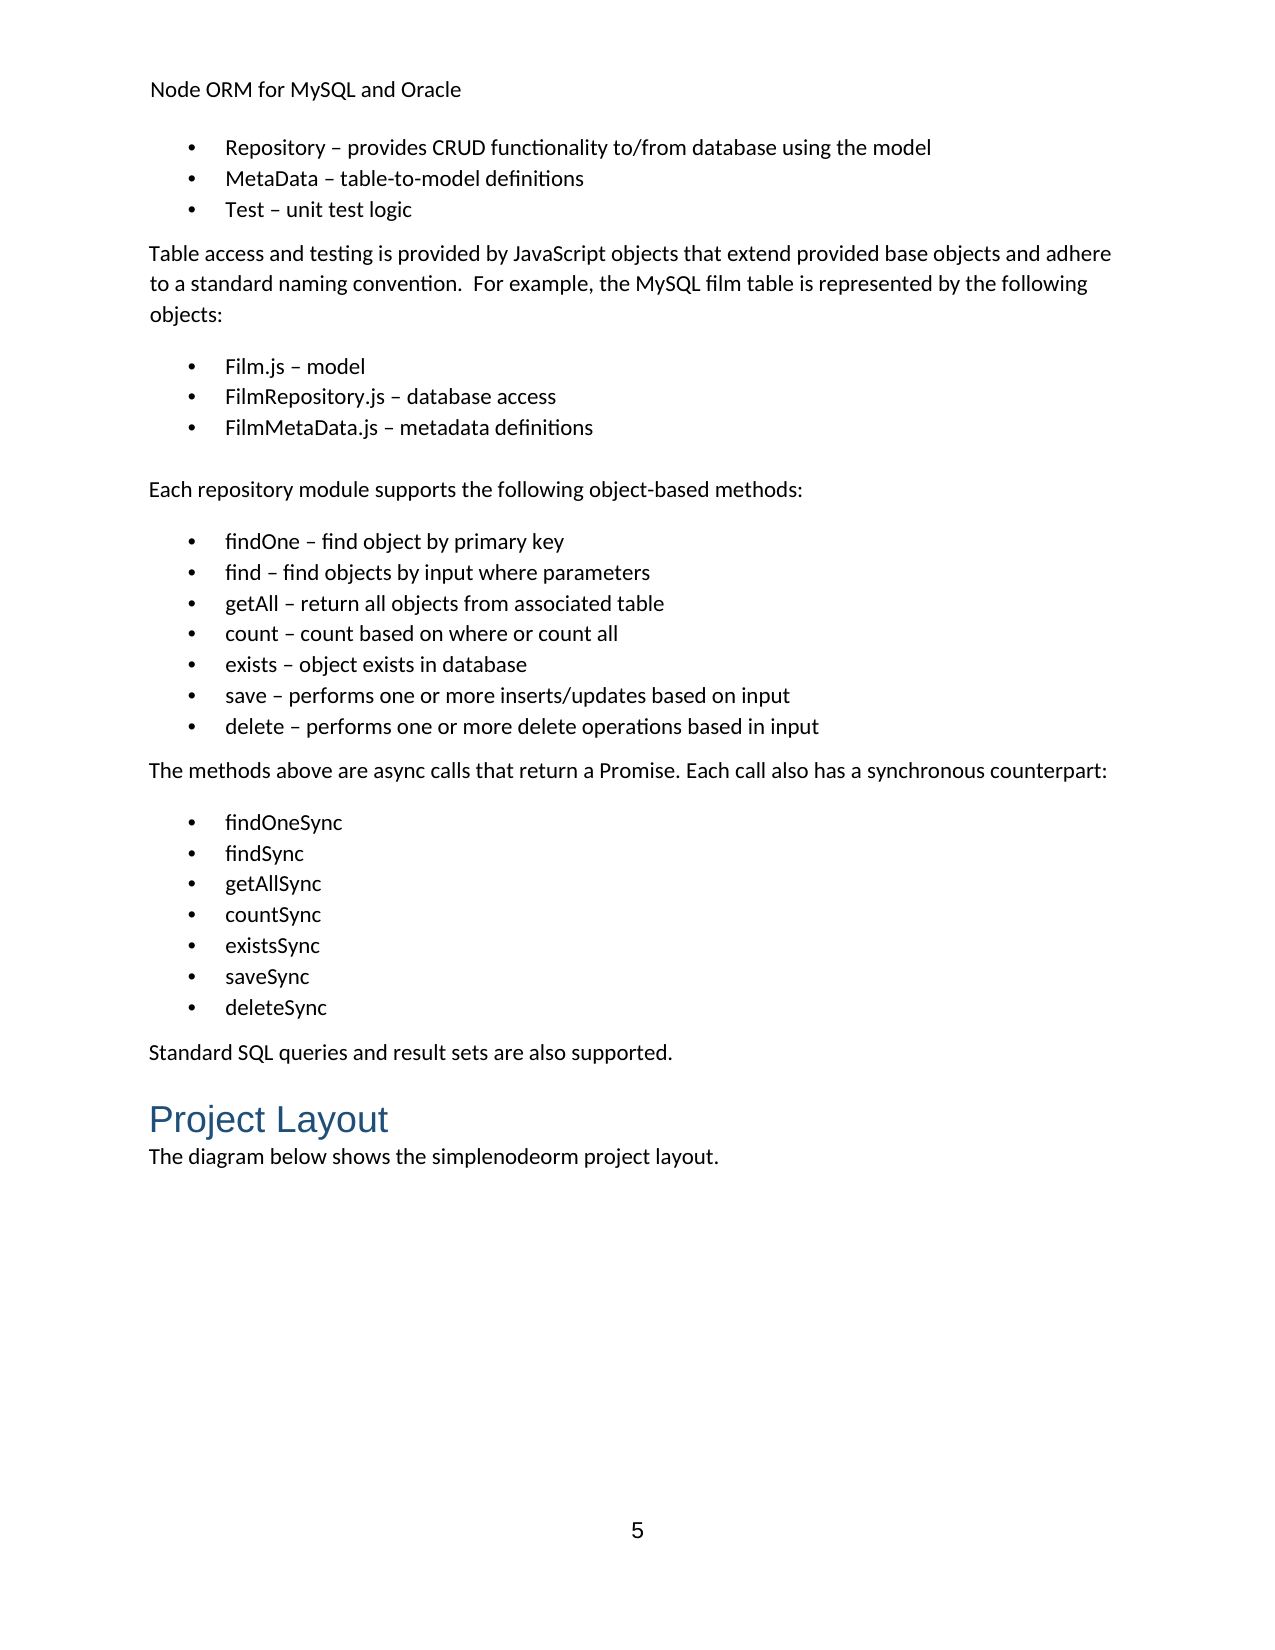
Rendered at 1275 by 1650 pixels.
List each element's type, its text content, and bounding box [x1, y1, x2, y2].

list findSync [188, 839, 1132, 867]
text Each repository module supports the following object-based methods: [148, 475, 1132, 503]
list existsSync [188, 931, 1132, 959]
list Repository – provides CRUD functionality to/from database using the model [188, 133, 1132, 161]
list find – find objects by input where parameters [188, 558, 1132, 586]
list Film.js – model [188, 352, 1132, 380]
list getAllSync [188, 869, 1132, 898]
text Table access and testing is provided by JavaScript objects that extend provided base objects and adhere to a standard naming convention. For example, the MySQL film table is represented by the following objects: [148, 239, 1132, 328]
text Standard SQL queries and result sets are also supported. [148, 1038, 1132, 1066]
list FilmMetaData.js – metadata definitions [188, 413, 1132, 441]
list save – performs one or more inserts/updates based on input [188, 681, 1132, 709]
text The methods above are async calls that return a Promise. Each call also has a synchronous counterpart: [148, 756, 1132, 784]
text The diagram below shows the simplenodeorm project layout. [148, 1142, 1132, 1170]
list delete – performs one or more delete operations based in input [188, 712, 1132, 740]
list countSync [188, 900, 1132, 928]
list getAll – return all objects from associated table [188, 589, 1132, 617]
list MetaData – table-to-model definitions [188, 164, 1132, 192]
list findOne – find object by primary key [188, 527, 1132, 555]
list deleteSync [188, 993, 1132, 1021]
subtitle Project Layout [148, 1097, 1143, 1140]
list Test – unit test logic [188, 195, 1132, 223]
list exists – object exists in database [188, 650, 1132, 678]
list saveSync [188, 962, 1132, 990]
list FilmRepository.js – database access [188, 382, 1132, 411]
list findOneSync [188, 808, 1132, 836]
list count – count based on where or count all [188, 619, 1132, 647]
